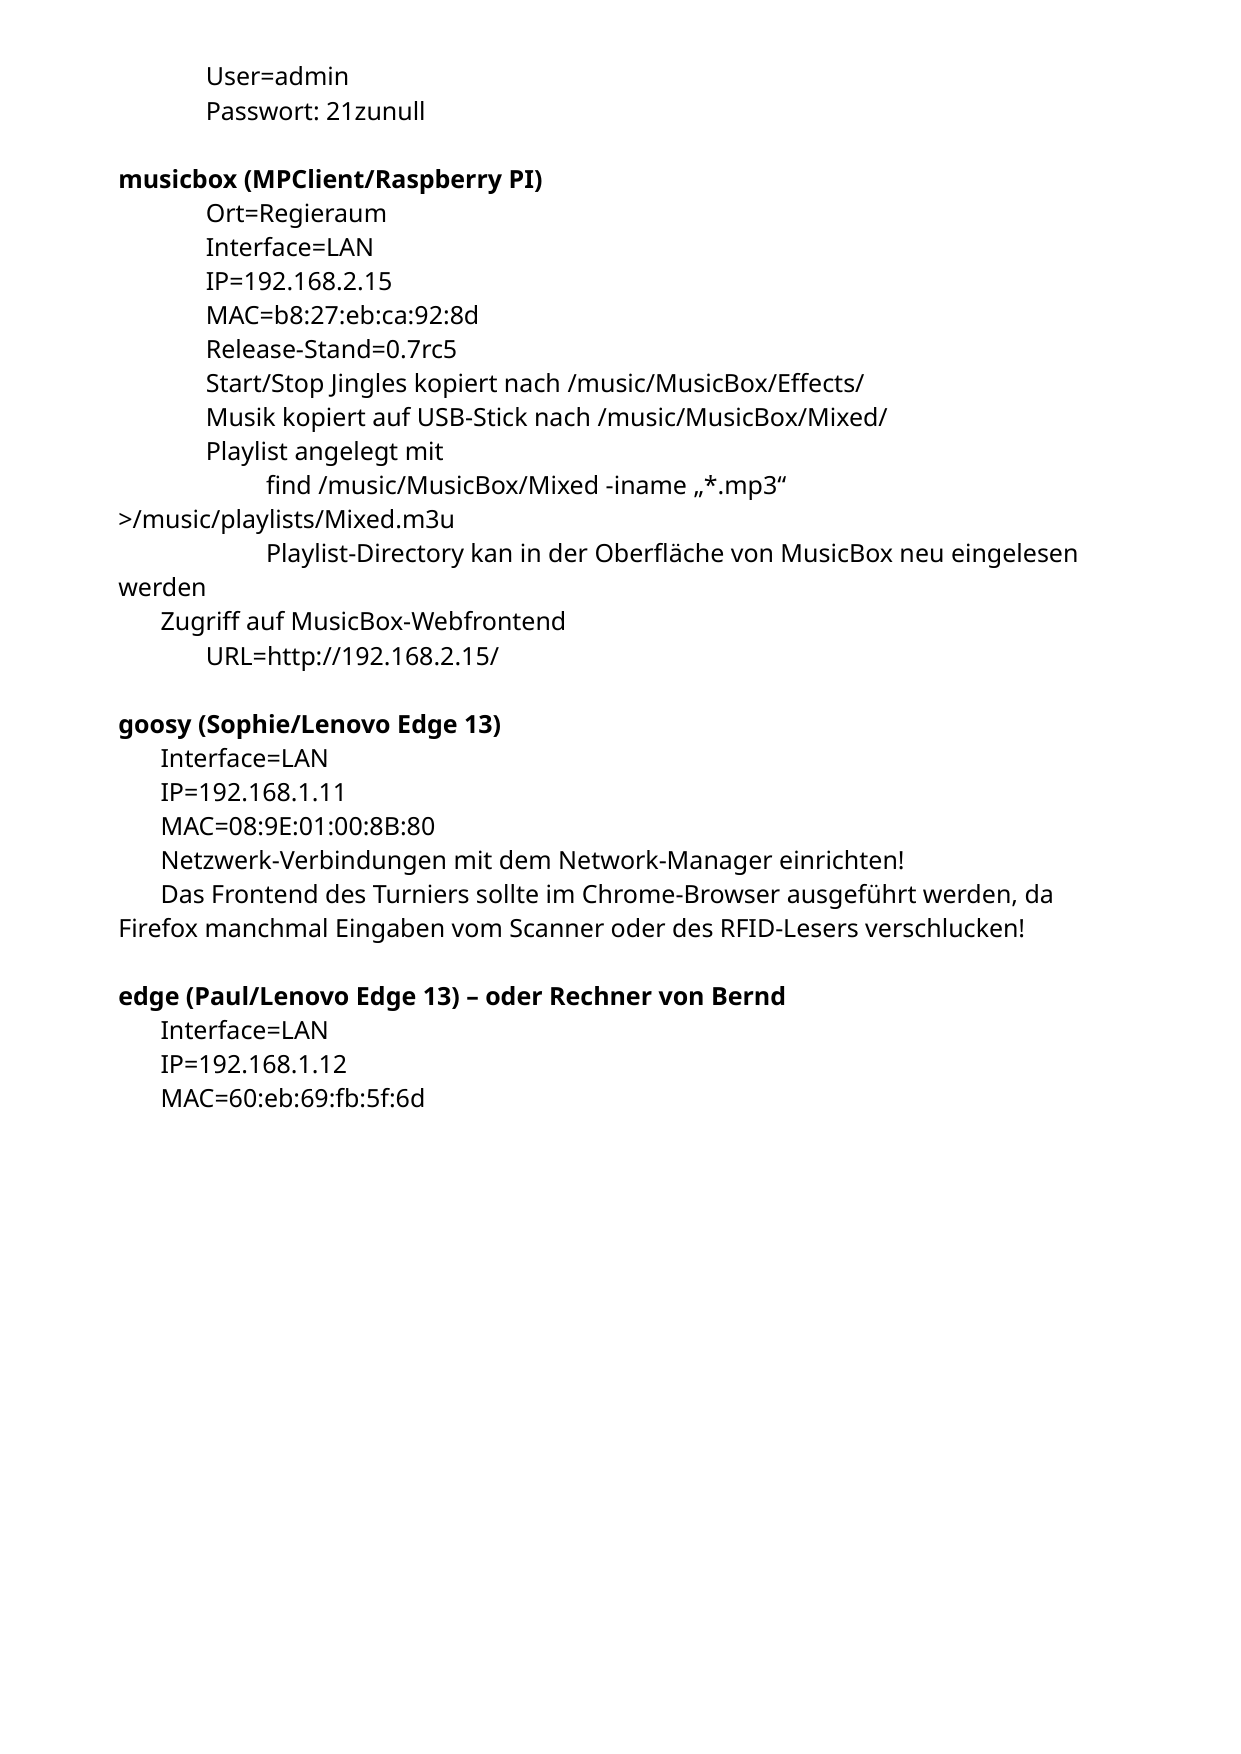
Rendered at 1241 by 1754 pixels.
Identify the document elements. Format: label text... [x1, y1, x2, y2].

text Release-Stand=0.7rc5 [118, 332, 1122, 366]
text Ort=Regieraum [118, 195, 1122, 229]
text goosy (Sophie/Lenovo Edge 13) [118, 706, 1122, 740]
text Interface=LAN [118, 1013, 1122, 1047]
text find /music/MusicBox/Mixed -iname „*.mp3“ >/music/playlists/Mixed.m3u [118, 468, 1122, 536]
text edge (Paul/Lenovo Edge 13) – oder Rechner von Bernd [118, 979, 1122, 1013]
text MAC=b8:27:eb:ca:92:8d [118, 297, 1122, 332]
text Das Frontend des Turniers sollte im Chrome-Browser ausgeführt werden, da Firefox manchmal Eingaben vom Scanner oder des RFID-Lesers verschlucken! [118, 877, 1122, 945]
text Start/Stop Jingles kopiert nach /music/MusicBox/Effects/ [118, 366, 1122, 400]
text Interface=LAN [118, 229, 1122, 263]
text musicbox (MPClient/Raspberry PI) [118, 161, 1122, 195]
text Playlist-Directory kan in der Oberfläche von MusicBox neu eingelesen werden [118, 536, 1122, 604]
text IP=192.168.1.12 [118, 1047, 1122, 1081]
text Zugriff auf MusicBox-Webfrontend [118, 604, 1122, 638]
text MAC=60:eb:69:fb:5f:6d [118, 1081, 1122, 1115]
text Interface=LAN [118, 740, 1122, 774]
text MAC=08:9E:01:00:8B:80 [118, 808, 1122, 842]
text Netzwerk-Verbindungen mit dem Network-Manager einrichten! [118, 842, 1122, 877]
text User=admin [118, 59, 1122, 93]
text Playlist angelegt mit [118, 434, 1122, 468]
text URL=http://192.168.2.15/ [118, 638, 1122, 672]
text Passwort: 21zunull [118, 93, 1122, 127]
text Musik kopiert auf USB-Stick nach /music/MusicBox/Mixed/ [118, 400, 1122, 434]
text IP=192.168.2.15 [118, 263, 1122, 297]
text IP=192.168.1.11 [118, 774, 1122, 808]
